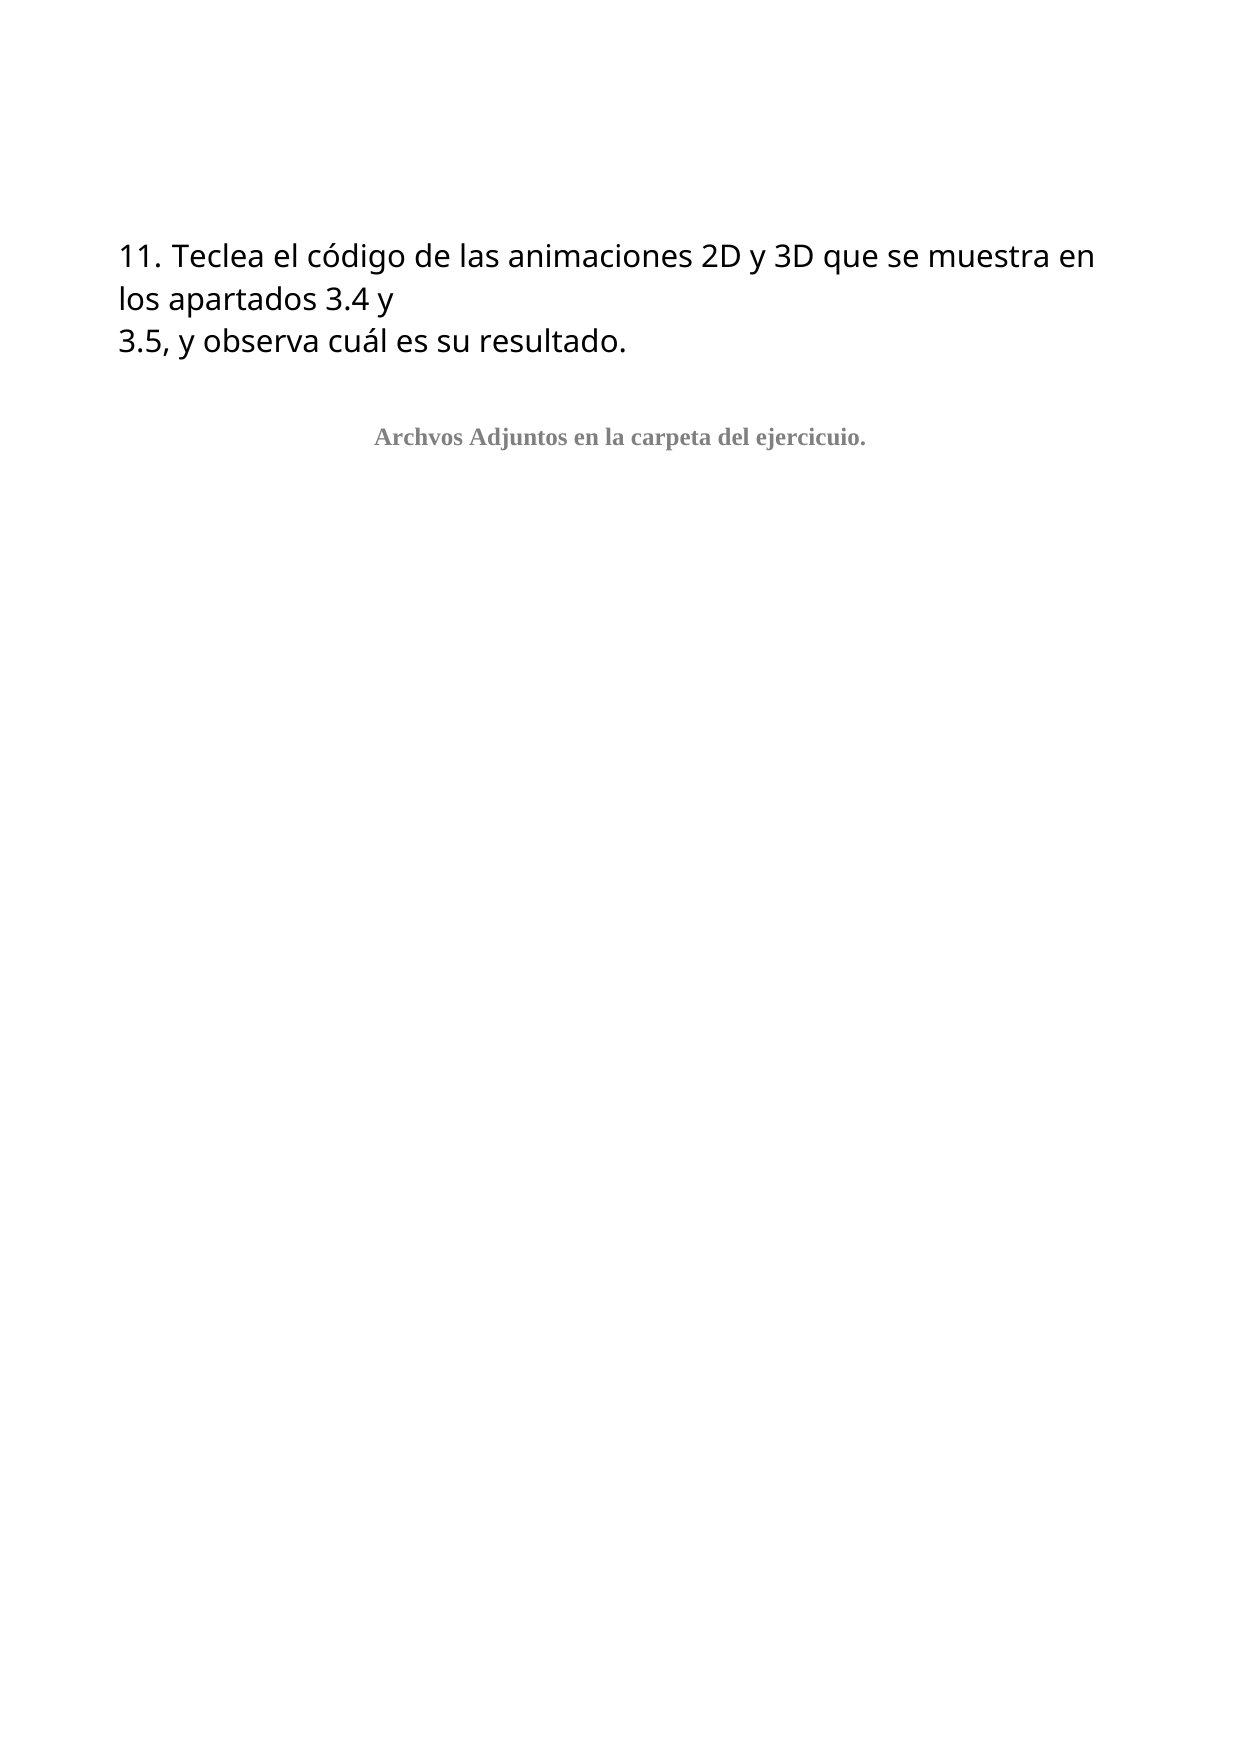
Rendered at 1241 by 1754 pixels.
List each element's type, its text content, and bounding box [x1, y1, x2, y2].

subtitle 11. Teclea el código de las animaciones 2D y 3D que se muestra en los apartados 3.4 y 3.5, y observa cuál es su resultado. [118, 234, 1122, 362]
text Archvos Adjuntos en la carpeta del ejercicuio. [118, 422, 1122, 451]
